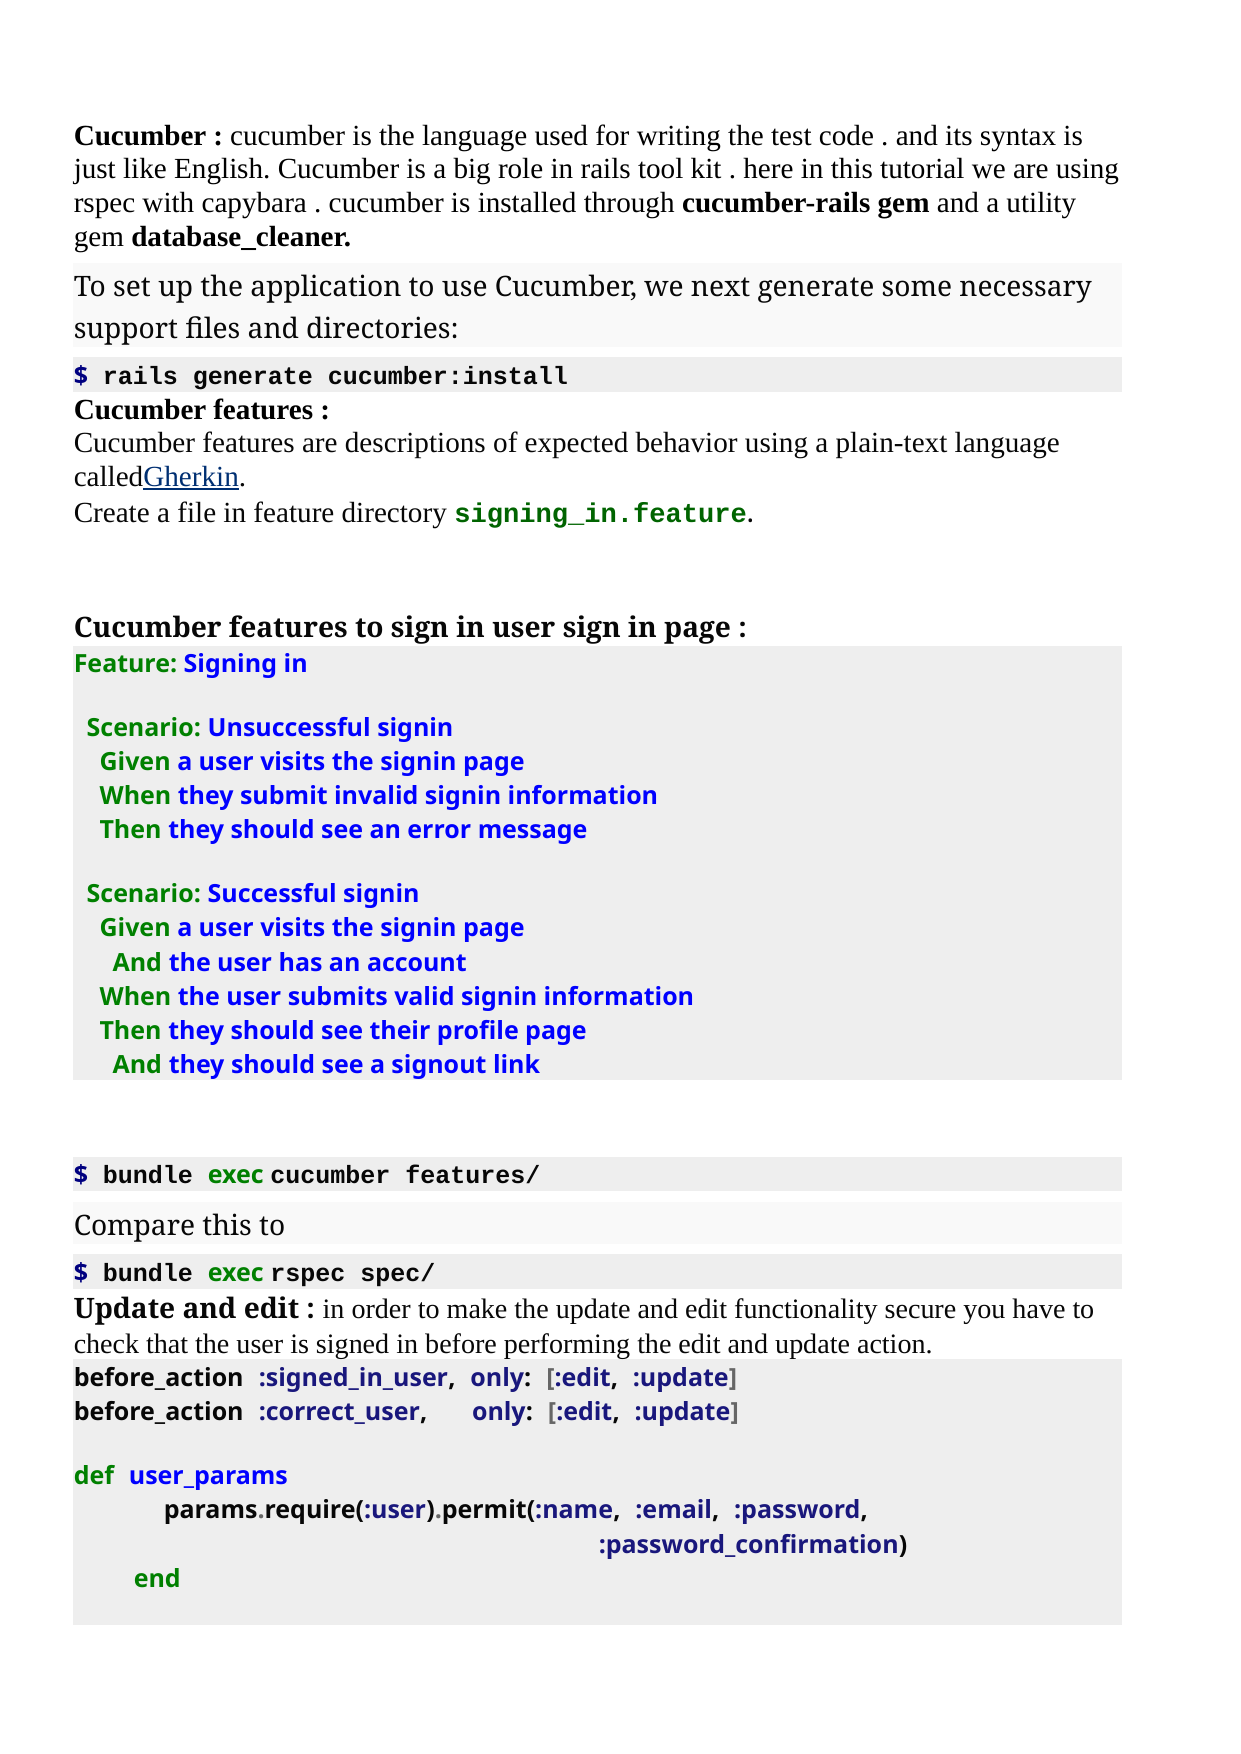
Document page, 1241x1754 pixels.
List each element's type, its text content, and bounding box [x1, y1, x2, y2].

text And the user has an account [73, 944, 1122, 978]
text Then they should see an error message [73, 812, 1122, 846]
text def user_params [73, 1458, 1122, 1492]
text Update and edit : in order to make the update and edit functionality secure you have to check that the user is signed in before performing the edit and update action. [73, 1289, 1122, 1359]
text Cucumber features to sign in user sign in page : [73, 607, 1122, 646]
text $ rails generate cucumber:install [73, 357, 1122, 392]
text params.require(:user).permit(:name, :email, :password, [73, 1492, 1122, 1526]
text And they should see a signout link [73, 1046, 1122, 1080]
text end [73, 1561, 1122, 1595]
text When they submit invalid signin information [73, 778, 1122, 812]
text Cucumber features are descriptions of expected behavior using a plain-text language calledGherkin. [73, 425, 1122, 492]
text Create a file in feature directory signing_in.feature. [73, 492, 1122, 531]
text :password_confirmation) [73, 1526, 1122, 1561]
text Cucumber features : [73, 392, 1122, 425]
text Cucumber : cucumber is the language used for writing the test code . and its syntax is just like English. Cucumber is a big role in rails tool kit . here in this tutorial we are using rspec with capybara . cucumber is installed through cucumber-rails gem and a utility gem database_cleaner. [73, 118, 1122, 252]
text Scenario: Successful signin [73, 876, 1122, 910]
text Then they should see their profile page [73, 1012, 1122, 1046]
text before_action :signed_in_user, only: [:edit, :update] [73, 1359, 1122, 1394]
text $ bundle exec cucumber features/ [73, 1157, 1122, 1191]
text before_action :correct_user, only: [:edit, :update] [73, 1394, 1122, 1428]
text To set up the application to use Cucumber, we next generate some necessary support files and directories: [73, 263, 1122, 347]
text Given a user visits the signin page [73, 910, 1122, 944]
text Feature: Signing in [73, 646, 1122, 680]
text Compare this to [73, 1202, 1122, 1244]
text Given a user visits the signin page [73, 744, 1122, 778]
text Scenario: Unsuccessful signin [73, 710, 1122, 744]
text $ bundle exec rspec spec/ [73, 1254, 1122, 1289]
text When the user submits valid signin information [73, 978, 1122, 1012]
